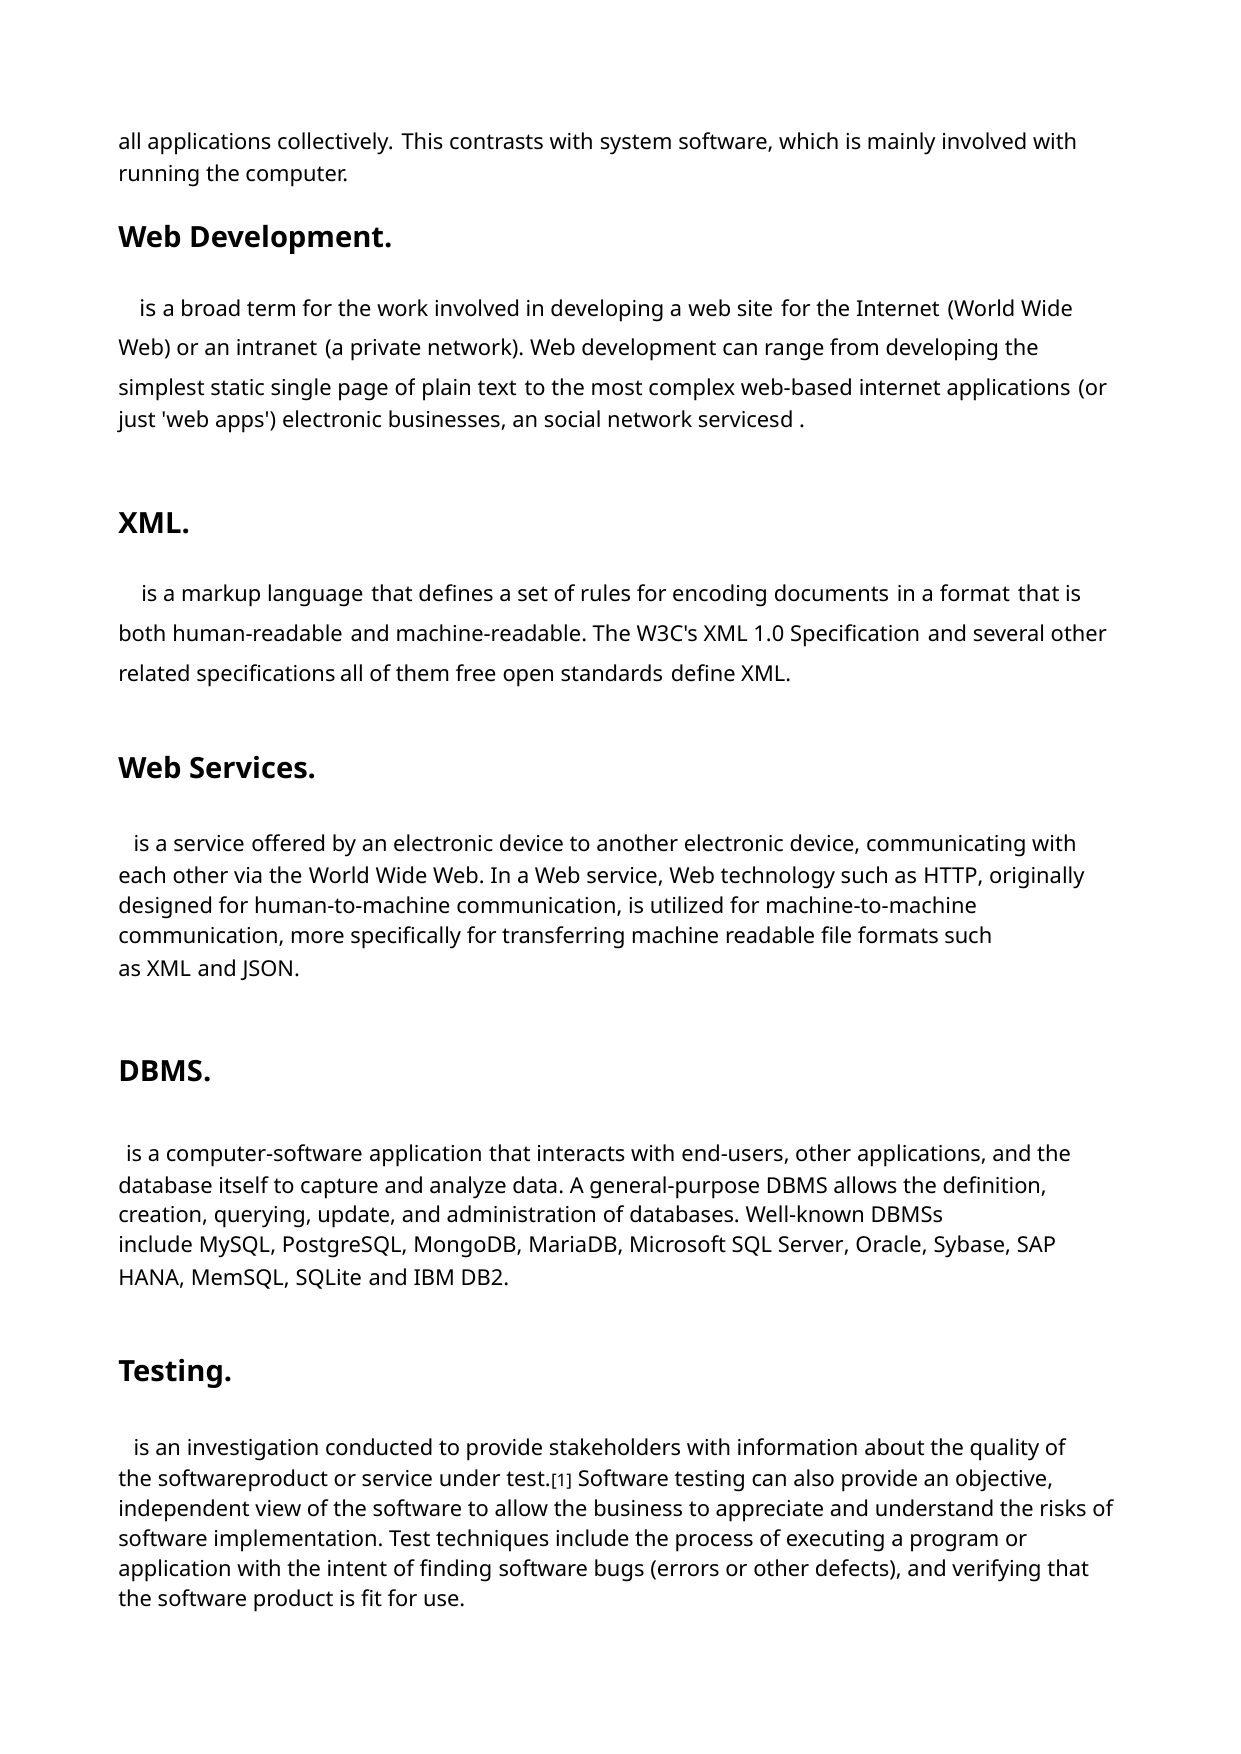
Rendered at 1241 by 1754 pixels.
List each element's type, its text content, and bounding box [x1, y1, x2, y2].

text is a computer-software application that interacts with end-users, other applications, and the database itself to capture and analyze data. A general-purpose DBMS allows the definition, creation, querying, update, and administration of databases. Well-known DBMSs include MySQL, PostgreSQL, MongoDB, MariaDB, Microsoft SQL Server, Oracle, Sybase, SAP HANA, MemSQL, SQLite and IBM DB2. [118, 1130, 1122, 1293]
text is an investigation conducted to provide stakeholders with information about the quality of the softwareproduct or service under test.[1] Software testing can also provide an objective, independent view of the software to allow the business to appreciate and understand the risks of software implementation. Test techniques include the process of executing a program or application with the intent of finding software bugs (errors or other defects), and verifying that the software product is fit for use. [118, 1424, 1122, 1612]
text Web Services. [118, 747, 1122, 787]
text Testing. [118, 1351, 1122, 1390]
text all applications collectively. This contrasts with system software, which is mainly involved with running the computer. [118, 118, 1122, 188]
text is a broad term for the work involved in developing a web site for the Internet (World Wide Web) or an intranet (a private network). Web development can range from developing the simplest static single page of plain text to the most complex web-based internet applications (or just 'web apps') electronic businesses, an social network servicesd . [118, 285, 1122, 434]
text DBMS. [118, 1051, 1122, 1090]
text is a service offered by an electronic device to another electronic device, communicating with each other via the World Wide Web. In a Web service, Web technology such as HTTP, originally designed for human-to-machine communication, is utilized for machine-to-machine communication, more specifically for transferring machine readable file formats such as XML and JSON. [118, 820, 1122, 983]
text XML. [118, 502, 1122, 542]
text is a markup language that defines a set of rules for encoding documents in a format that is both human-readable and machine-readable. The W3C's XML 1.0 Specification and several other related specifications all of them free open standards define XML. [118, 571, 1122, 689]
text Web Development. [118, 216, 1122, 256]
